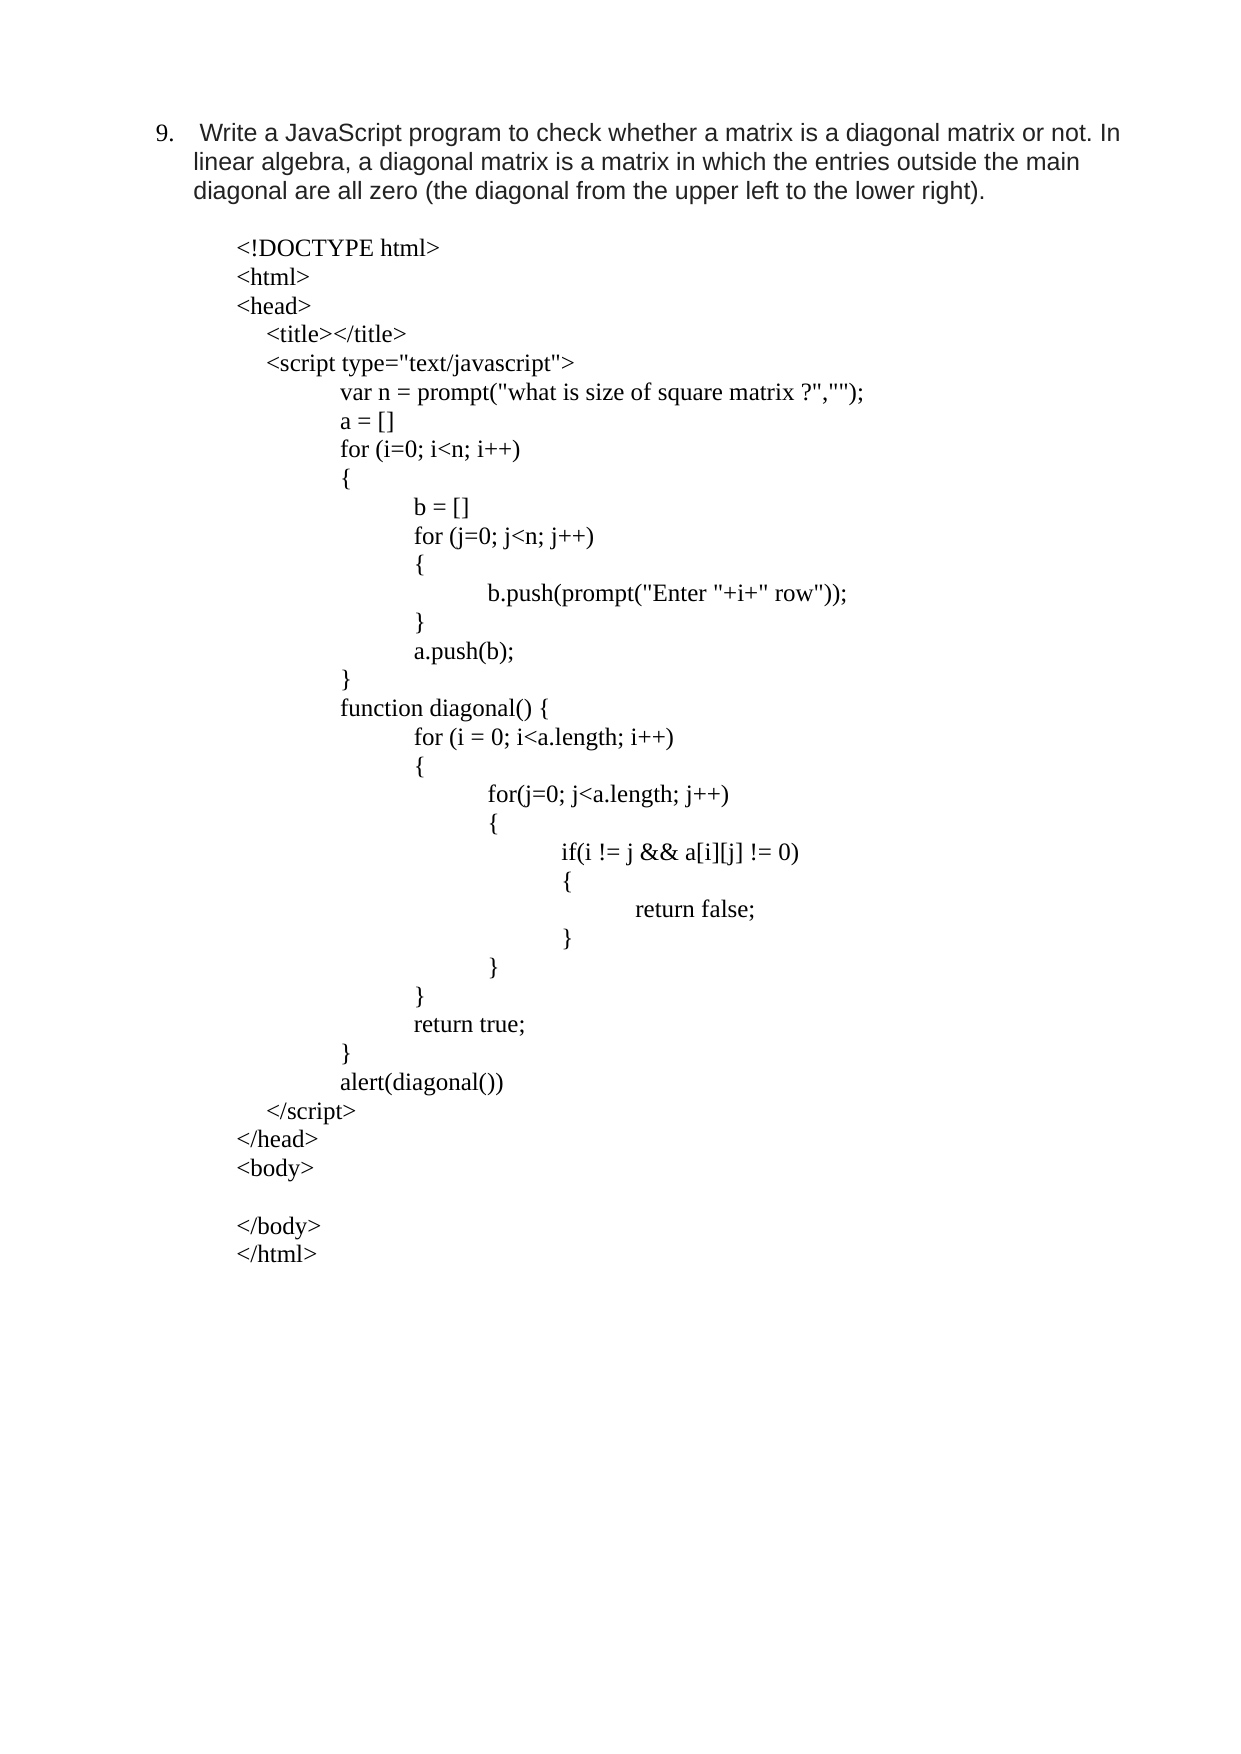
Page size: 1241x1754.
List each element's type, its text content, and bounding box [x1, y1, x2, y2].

text } [118, 664, 1122, 693]
text { [118, 549, 1122, 578]
list Write a JavaScript program to check whether a matrix is a diagonal matrix or not. In linear algebra, a diagonal matrix is a matrix in which the entries outside the main diagonal are all zero (the diagonal from the upper left to the lower right). [156, 118, 1122, 204]
text if(i != j && a[i][j] != 0) [118, 837, 1122, 866]
text <html> [118, 262, 1122, 291]
text function diagonal() { [118, 693, 1122, 722]
text b = [] [118, 492, 1122, 521]
text <script type="text/javascript"> [118, 348, 1122, 377]
text { [118, 751, 1122, 779]
text { [118, 463, 1122, 492]
text return true; [118, 1009, 1122, 1038]
text for (i = 0; i<a.length; i++) [118, 722, 1122, 751]
text for(j=0; j<a.length; j++) [118, 779, 1122, 808]
text </script> [118, 1096, 1122, 1124]
text </head> [118, 1124, 1122, 1153]
text <body> [118, 1153, 1122, 1182]
text <!DOCTYPE html> [118, 233, 1122, 262]
text for (i=0; i<n; i++) [118, 434, 1122, 463]
text { [118, 866, 1122, 894]
text a = [] [118, 406, 1122, 434]
text </html> [118, 1239, 1122, 1268]
text for (j=0; j<n; j++) [118, 521, 1122, 549]
text return false; [118, 894, 1122, 923]
text a.push(b); [118, 636, 1122, 664]
text <title></title> [118, 319, 1122, 348]
text } [118, 607, 1122, 636]
text } [118, 981, 1122, 1009]
text b.push(prompt("Enter "+i+" row")); [118, 578, 1122, 607]
text } [118, 1038, 1122, 1067]
text <head> [118, 291, 1122, 319]
text } [118, 952, 1122, 981]
text } [118, 923, 1122, 952]
text alert(diagonal()) [118, 1067, 1122, 1096]
text var n = prompt("what is size of square matrix ?",""); [118, 377, 1122, 406]
text { [118, 808, 1122, 837]
text </body> [118, 1211, 1122, 1239]
